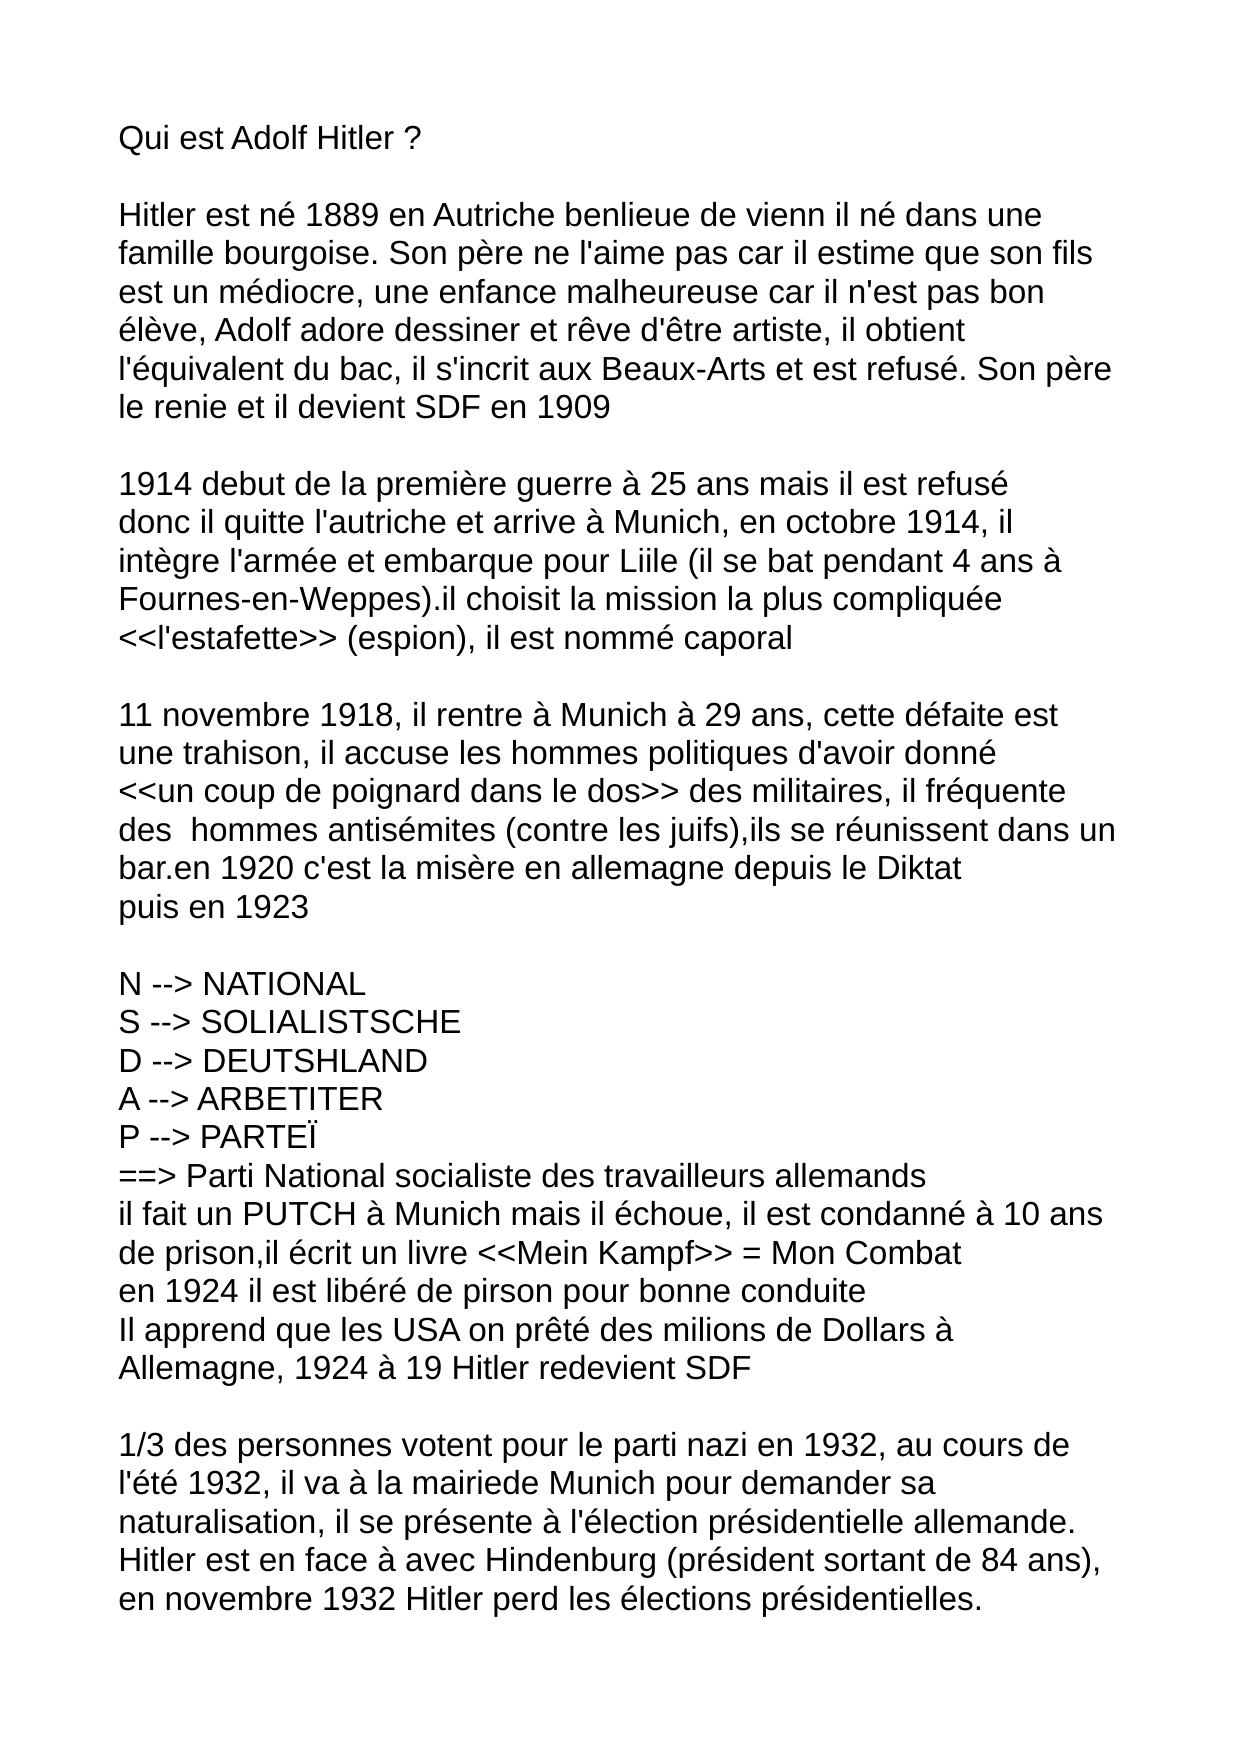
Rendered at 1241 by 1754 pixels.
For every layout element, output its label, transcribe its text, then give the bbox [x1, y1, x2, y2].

text 1914 debut de la première guerre à 25 ans mais il est refusé [118, 464, 1122, 502]
text puis en 1923 [118, 887, 1122, 925]
text <<un coup de poignard dans le dos>> des militaires, il fréquente des hommes antisémites (contre les juifs),ils se réunissent dans un bar.en 1920 c'est la misère en allemagne depuis le Diktat [118, 772, 1122, 887]
text N --> NATIONAL [118, 964, 1122, 1002]
text 1/3 des personnes votent pour le parti nazi en 1932, au cours de l'été 1932, il va à la mairiede Munich pour demander sa naturalisation, il se présente à l'élection présidentielle allemande. Hitler est en face à avec Hindenburg (président sortant de 84 ans), en novembre 1932 Hitler perd les élections présidentielles. [118, 1425, 1122, 1617]
text A --> ARBETITER P --> PARTEÏ [118, 1079, 1122, 1156]
text ==> Parti National socialiste des travailleurs allemands [118, 1156, 1122, 1194]
text il fait un PUTCH à Munich mais il échoue, il est condanné à 10 ans de prison,il écrit un livre <<Mein Kampf>> = Mon Combat [118, 1194, 1122, 1271]
text D --> DEUTSHLAND [118, 1041, 1122, 1079]
text en 1924 il est libéré de pirson pour bonne conduite [118, 1271, 1122, 1310]
text Hitler est né 1889 en Autriche benlieue de vienn il né dans une famille bourgoise. Son père ne l'aime pas car il estime que son fils est un médiocre, une enfance malheureuse car il n'est pas bon élève, Adolf adore dessiner et rêve d'être artiste, il obtient l'équivalent du bac, il s'incrit aux Beaux-Arts et est refusé. Son père le renie et il devient SDF en 1909 [118, 195, 1122, 426]
text donc il quitte l'autriche et arrive à Munich, en octobre 1914, il intègre l'armée et embarque pour Liile (il se bat pendant 4 ans à Fournes-en-Weppes).il choisit la mission la plus compliquée [118, 502, 1122, 618]
text 11 novembre 1918, il rentre à Munich à 29 ans, cette défaite est une trahison, il accuse les hommes politiques d'avoir donné [118, 695, 1122, 772]
text Il apprend que les USA on prêté des milions de Dollars à Allemagne, 1924 à 19 Hitler redevient SDF [118, 1310, 1122, 1387]
text <<l'estafette>> (espion), il est nommé caporal [118, 618, 1122, 656]
text Qui est Adolf Hitler ? [118, 118, 1122, 157]
text S --> SOLIALISTSCHE [118, 1002, 1122, 1041]
